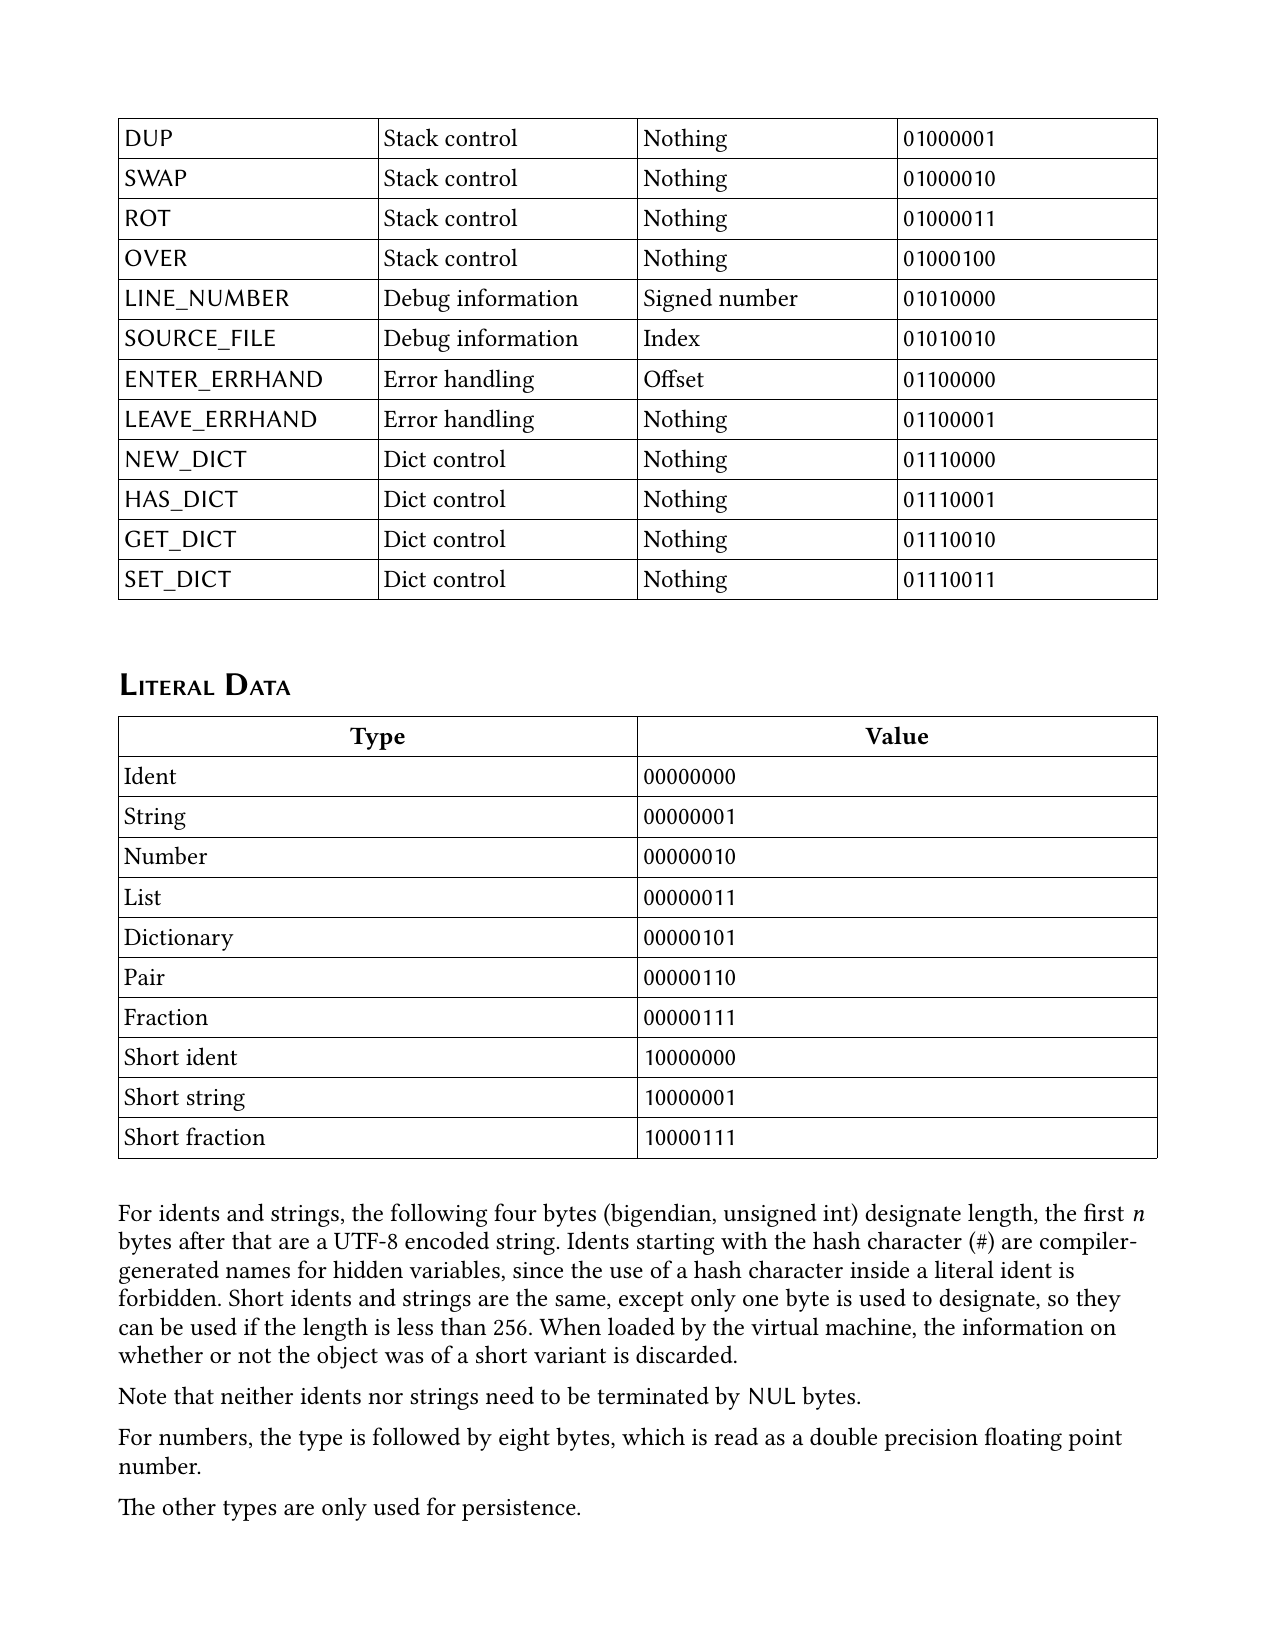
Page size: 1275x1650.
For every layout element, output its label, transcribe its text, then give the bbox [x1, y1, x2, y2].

table_cell 01010000 [898, 280, 1157, 319]
table_cell 01110001 [898, 480, 1157, 519]
table_cell Error handling [379, 400, 637, 439]
table_cell Nothing [638, 560, 897, 599]
text Note that neither idents nor strings need to be terminated by NUL bytes. [118, 1382, 1157, 1411]
table_cell Dict control [379, 560, 637, 599]
table_cell 10000001 [638, 1078, 1157, 1117]
table_cell Nothing [638, 159, 897, 198]
table_cell 01000010 [898, 159, 1157, 198]
table_cell Ident [119, 757, 637, 796]
table_cell SWAP [119, 159, 378, 198]
table_cell 00000111 [638, 998, 1157, 1037]
table_cell 01110000 [898, 440, 1157, 479]
table_cell List [119, 878, 637, 917]
table_cell 01110011 [898, 560, 1157, 599]
table_cell Nothing [638, 520, 897, 559]
table_cell 00000000 [638, 757, 1157, 796]
table_header Type [119, 717, 637, 756]
table_cell 00000001 [638, 797, 1157, 837]
table_cell Dict control [379, 480, 637, 519]
table_cell Dict control [379, 520, 637, 559]
table_cell 01000100 [898, 240, 1157, 278]
table_cell String [119, 797, 637, 837]
table_cell Offset [638, 360, 897, 399]
table_cell SET_DICT [119, 560, 378, 599]
table_cell 01100000 [898, 360, 1157, 399]
table_cell Debug information [379, 280, 637, 319]
table_cell Nothing [638, 480, 897, 519]
table_cell Fraction [119, 998, 637, 1037]
table_cell Short string [119, 1078, 637, 1117]
table_cell Short fraction [119, 1118, 637, 1157]
table_cell Nothing [638, 240, 897, 278]
table_cell LEAVE_ERRHAND [119, 400, 378, 439]
subtitle Literal Data [118, 666, 1157, 704]
table_cell 00000110 [638, 958, 1157, 997]
text For numbers, the type is followed by eight bytes, which is read as a double precision floating point number. [118, 1423, 1157, 1480]
table_cell SOURCE_FILE [119, 320, 378, 359]
table_cell Dictionary [119, 918, 637, 957]
table_cell NEW_DICT [119, 440, 378, 479]
table_cell Stack control [379, 199, 637, 238]
table_cell ROT [119, 199, 378, 238]
table_cell Stack control [379, 240, 637, 278]
table_cell 01100001 [898, 400, 1157, 439]
table_cell 01110010 [898, 520, 1157, 559]
table_cell 01000011 [898, 199, 1157, 238]
table_cell 10000111 [638, 1118, 1157, 1157]
table_cell Pair [119, 958, 637, 997]
table_cell GET_DICT [119, 520, 378, 559]
table_cell OVER [119, 240, 378, 278]
table_cell Index [638, 320, 897, 359]
table_cell Short ident [119, 1038, 637, 1077]
table_cell Error handling [379, 360, 637, 399]
table_cell 00000011 [638, 878, 1157, 917]
table_cell Nothing [638, 119, 897, 158]
table_header Value [638, 717, 1157, 756]
table_cell Dict control [379, 440, 637, 479]
table_cell 10000000 [638, 1038, 1157, 1077]
table_cell 01010010 [898, 320, 1157, 359]
table_cell HAS_DICT [119, 480, 378, 519]
table_cell 00000010 [638, 838, 1157, 877]
table_cell Debug information [379, 320, 637, 359]
text For idents and strings, the following four bytes (bigendian, unsigned int) designate length, the first n bytes after that are a UTF-8 encoded string. Idents starting with the hash character (#) are compiler-generated names for hidden variables, since the use of a hash character inside a literal ident is forbidden. Short idents and strings are the same, except only one byte is used to designate, so they can be used if the length is less than 256. When loaded by the virtual machine, the information on whether or not the object was of a short variant is discarded. [118, 1198, 1157, 1370]
table_cell Stack control [379, 119, 637, 158]
table_cell LINE_NUMBER [119, 280, 378, 319]
text The other types are only used for persistence. [118, 1493, 1157, 1521]
table_cell Number [119, 838, 637, 877]
table_cell DUP [119, 119, 378, 158]
table_cell Nothing [638, 199, 897, 238]
table_cell 00000101 [638, 918, 1157, 957]
table_cell Nothing [638, 440, 897, 479]
table_cell Nothing [638, 400, 897, 439]
table_cell 01000001 [898, 119, 1157, 158]
table_cell Signed number [638, 280, 897, 319]
table_cell Stack control [379, 159, 637, 198]
table_cell ENTER_ERRHAND [119, 360, 378, 399]
